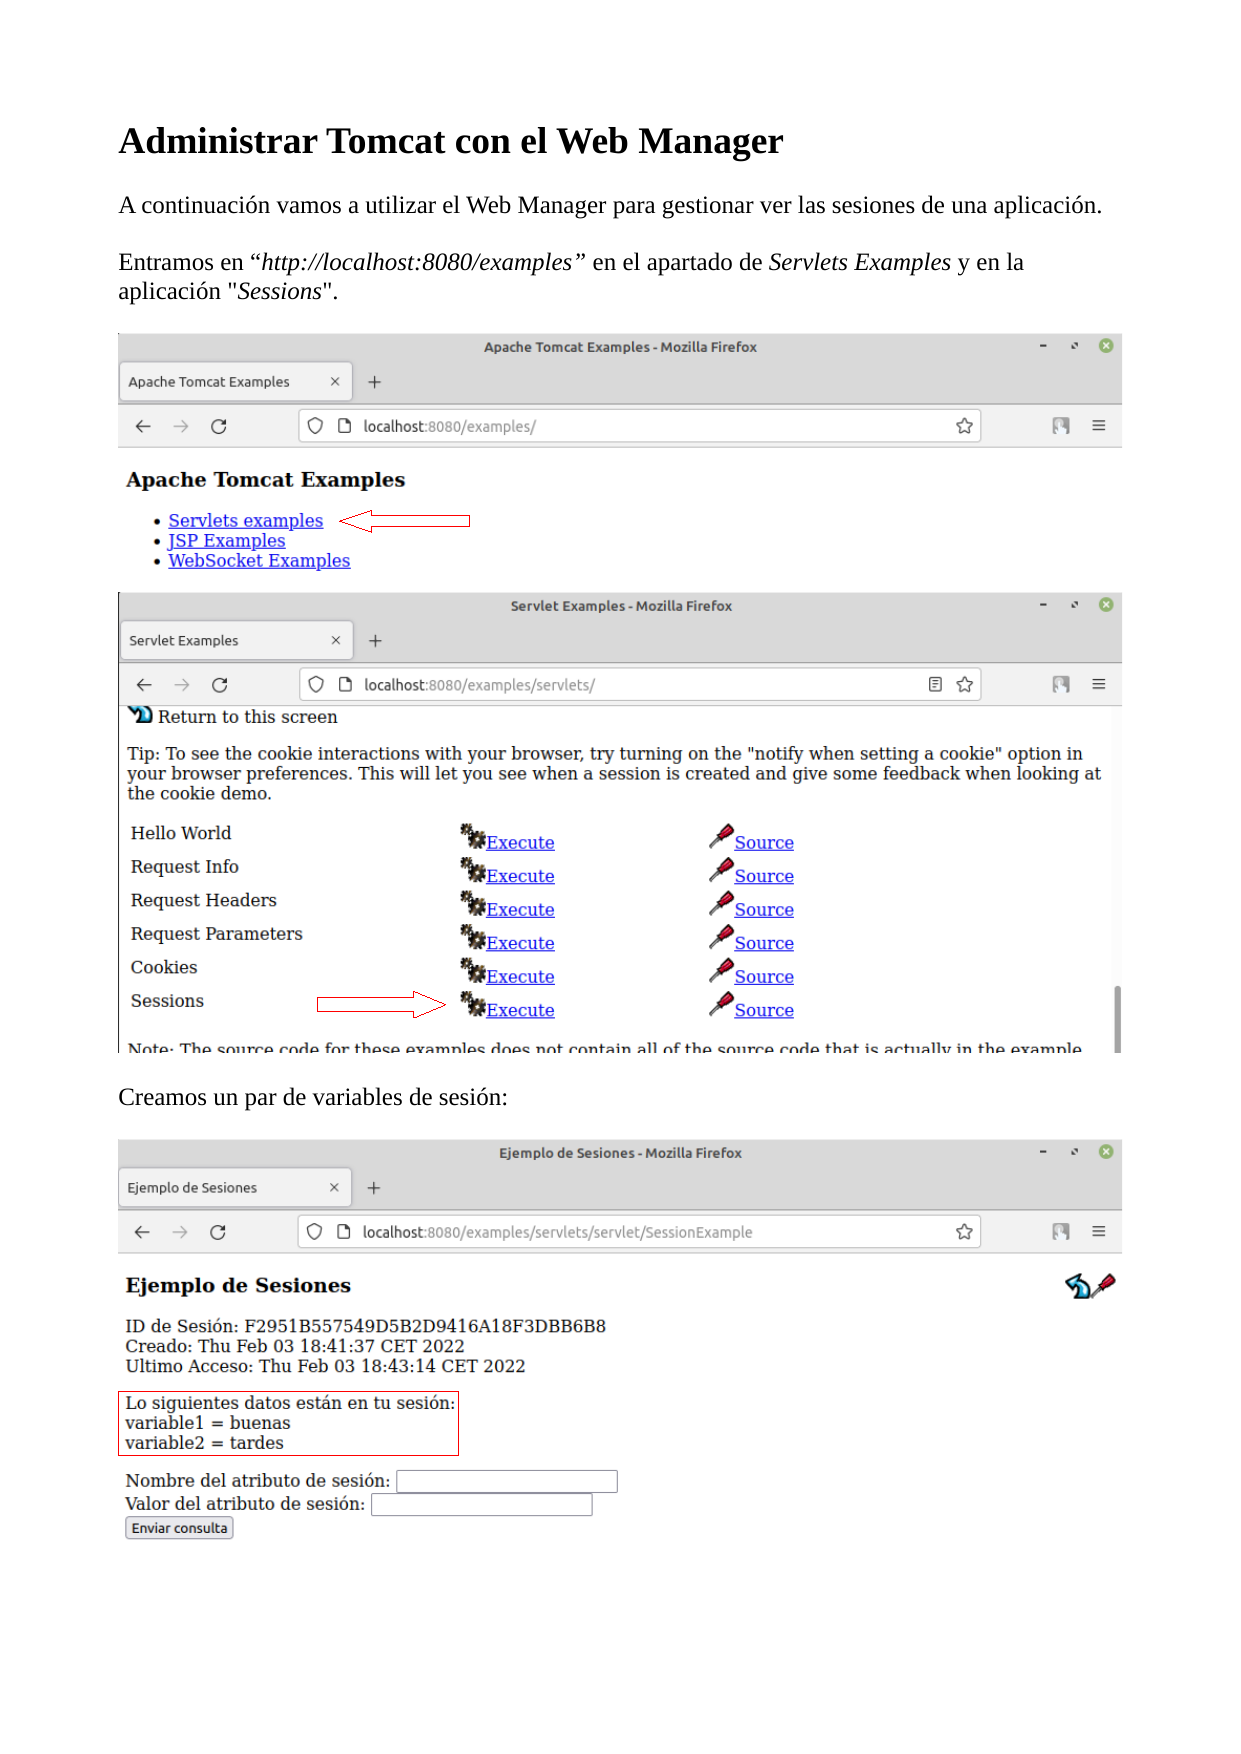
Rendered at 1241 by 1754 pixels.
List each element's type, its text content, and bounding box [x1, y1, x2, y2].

picture [118, 1139, 1123, 1554]
picture [118, 333, 1123, 1053]
text Entramos en “http://localhost:8080/examples” en el apartado de Servlets Examples y en la aplicación "Sessions". [118, 247, 1122, 305]
text Creamos un par de variables de sesión: [118, 1082, 1122, 1111]
text Administrar Tomcat con el Web Manager [118, 118, 1122, 161]
text A continuación vamos a utilizar el Web Manager para gestionar ver las sesiones de una aplicación. [118, 190, 1122, 219]
picture [119, 1392, 458, 1455]
